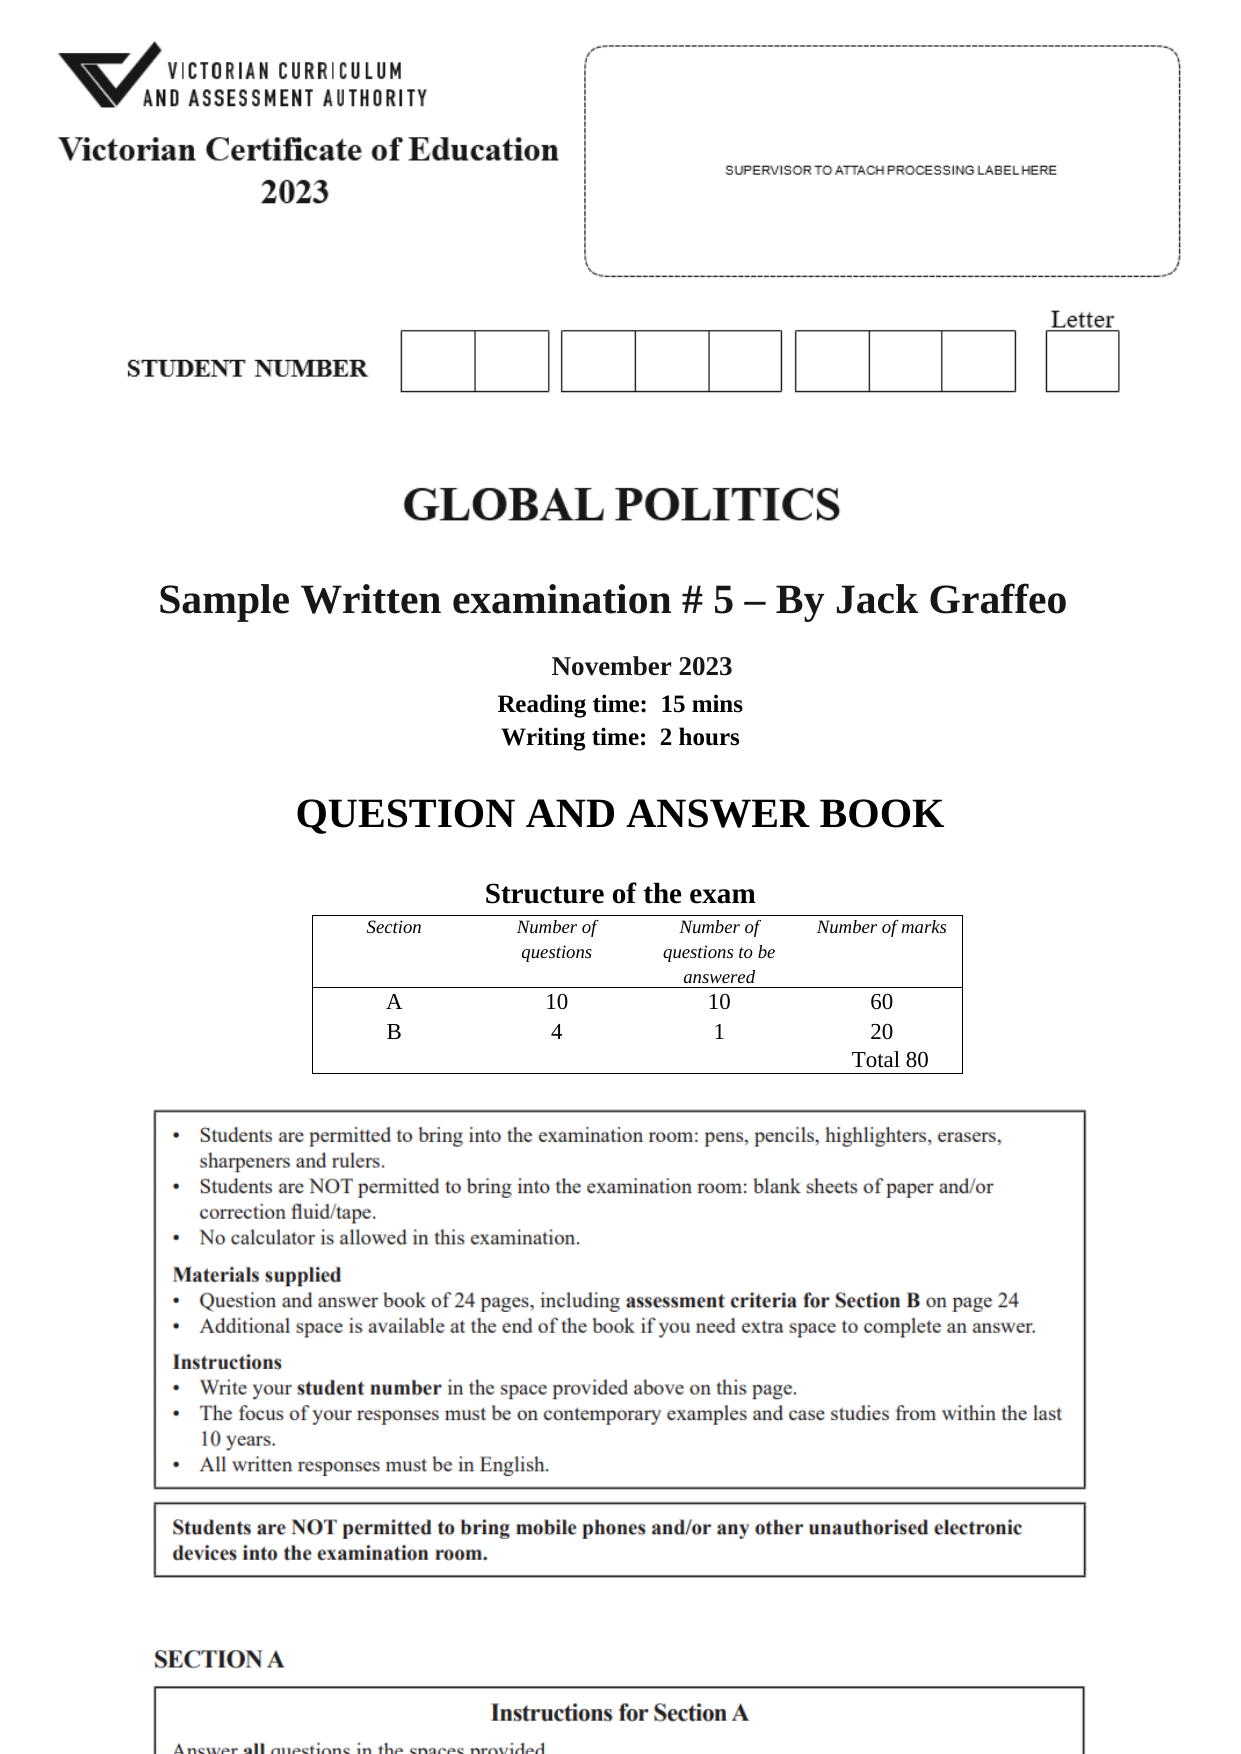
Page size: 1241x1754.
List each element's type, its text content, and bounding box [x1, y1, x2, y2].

text Sample Written examination # 5 – By Jack Graffeo [135, 575, 1090, 623]
text November 2023 [194, 650, 1090, 681]
table_cell 10 [638, 988, 800, 1017]
picture [150, 1107, 1091, 1582]
text Writing time: 2 hours [150, 722, 1090, 751]
table_cell 60 [800, 988, 962, 1017]
table_cell 20 [800, 1018, 962, 1047]
picture [57, 40, 1183, 539]
table_cell [963, 987, 1125, 1017]
table_header Number of questions to be answered [638, 916, 800, 987]
table_cell [150, 987, 312, 1017]
table_cell 4 [475, 1018, 637, 1047]
table_cell [638, 1047, 800, 1073]
table_header Section [313, 916, 475, 987]
table_cell 10 [475, 988, 637, 1017]
text Reading time: 15 mins [150, 689, 1090, 718]
table_cell [313, 1047, 475, 1073]
table_cell [150, 1017, 312, 1047]
table_cell 1 [638, 1018, 800, 1047]
table_header [963, 915, 1125, 987]
table_header Number of questions [475, 916, 637, 987]
table_cell Total 80 [800, 1047, 962, 1073]
picture [149, 1634, 1091, 1754]
table_cell A [313, 988, 475, 1017]
table_cell [963, 1017, 1125, 1047]
table_cell [475, 1047, 637, 1073]
table_cell B [313, 1018, 475, 1047]
table_cell [150, 1047, 312, 1073]
text QUESTION AND ANSWER BOOK [150, 788, 1090, 836]
table_cell [963, 1047, 1125, 1073]
table_header Number of marks [800, 916, 962, 987]
text Structure of the exam [150, 876, 1090, 910]
table_header [150, 915, 312, 987]
